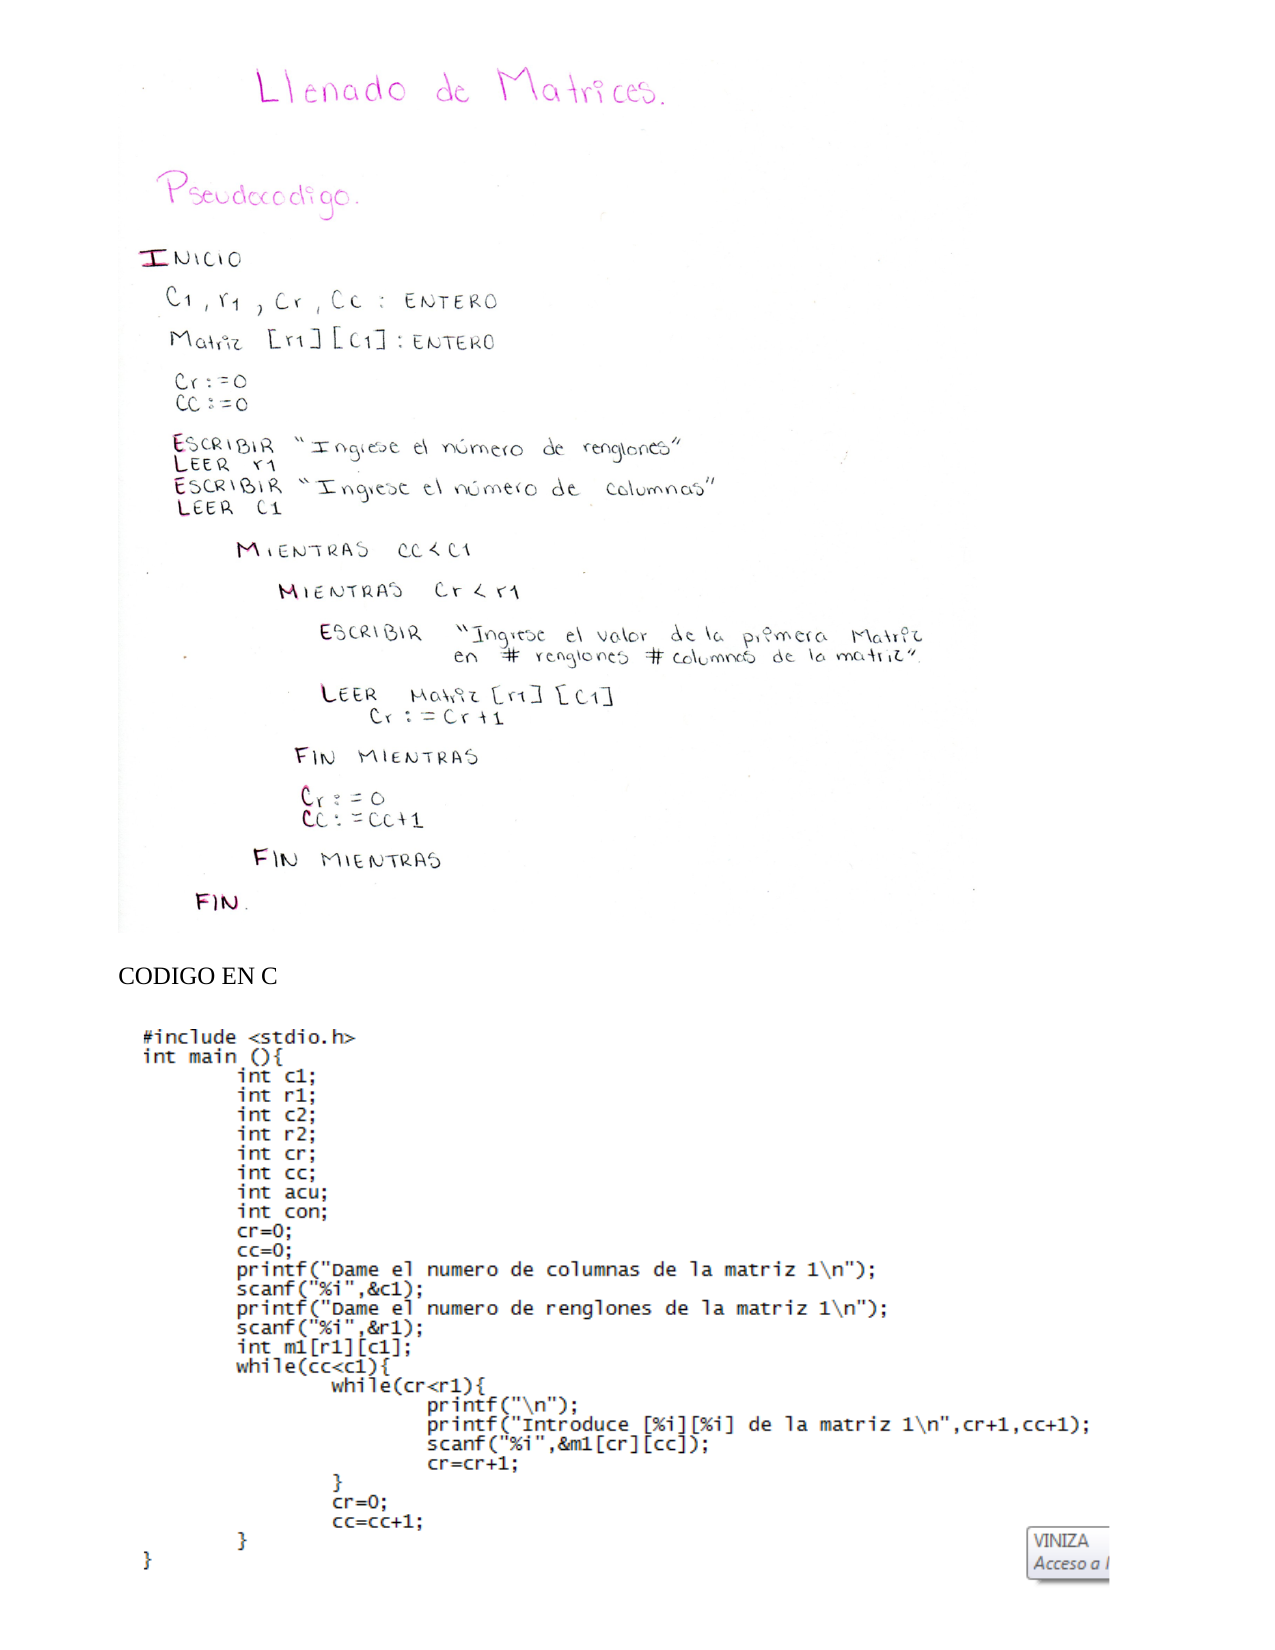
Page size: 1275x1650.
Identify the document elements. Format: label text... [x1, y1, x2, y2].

text CODIGO EN C [118, 961, 1205, 990]
